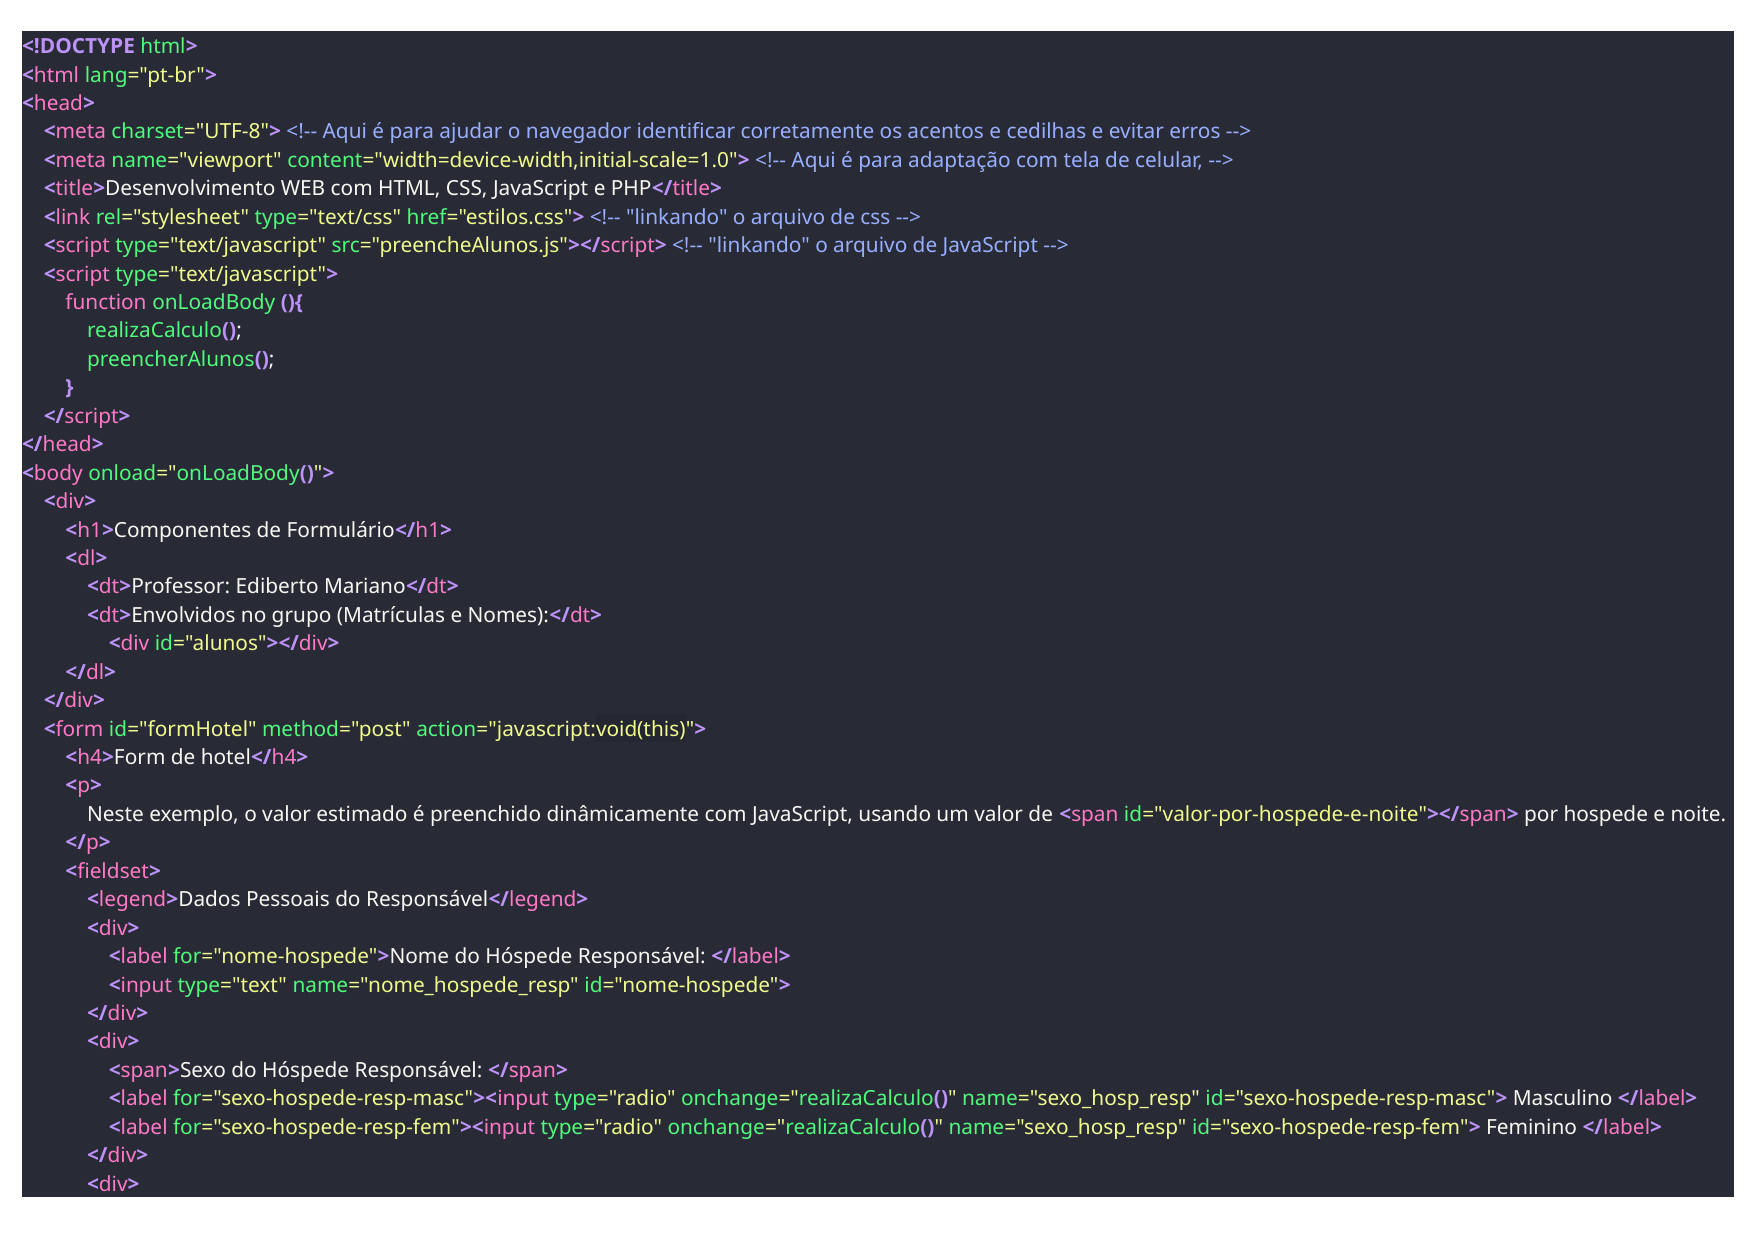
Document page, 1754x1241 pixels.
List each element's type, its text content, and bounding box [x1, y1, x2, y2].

text <!DOCTYPE html> <html lang="pt-br"> <head> <meta charset="UTF-8"> <!-- Aqui é para ajudar o navegador identificar corretamente os acentos e cedilhas e evitar erros --> <meta name="viewport" content="width=device-width,initial-scale=1.0"> <!-- Aqui é para adaptação com tela de celular, --> <title>Desenvolvimento WEB com HTML, CSS, JavaScript e PHP</title> <link rel="stylesheet" type="text/css" href="estilos.css"> <!-- "linkando" o arquivo de css --> <script type="text/javascript" src="preencheAlunos.js"></script> <!-- "linkando" o arquivo de JavaScript --> <script type="text/javascript"> function onLoadBody (){ realizaCalculo(); preencherAlunos(); } </script> </head> <body onload="onLoadBody()"> <div> <h1>Componentes de Formulário</h1> <dl> <dt>Professor: Ediberto Mariano</dt> <dt>Envolvidos no grupo (Matrículas e Nomes):</dt> <div id="alunos"></div> </dl> </div> <form id="formHotel" method="post" action="javascript:void(this)"> <h4>Form de hotel</h4> <p> Neste exemplo, o valor estimado é preenchido dinâmicamente com JavaScript, usando um valor de <span id="valor-por-hospede-e-noite"></span> por hospede e noite. </p> <fieldset> <legend>Dados Pessoais do Responsável</legend> <div> <label for="nome-hospede">Nome do Hóspede Responsável: </label> <input type="text" name="nome_hospede_resp" id="nome-hospede"> </div> <div> <span>Sexo do Hóspede Responsável: </span> <label for="sexo-hospede-resp-masc"><input type="radio" onchange="realizaCalculo()" name="sexo_hosp_resp" id="sexo-hospede-resp-masc"> Masculino </label> <label for="sexo-hospede-resp-fem"><input type="radio" onchange="realizaCalculo()" name="sexo_hosp_resp" id="sexo-hospede-resp-fem"> Feminino </label> </div> <div> [22, 31, 1734, 1197]
